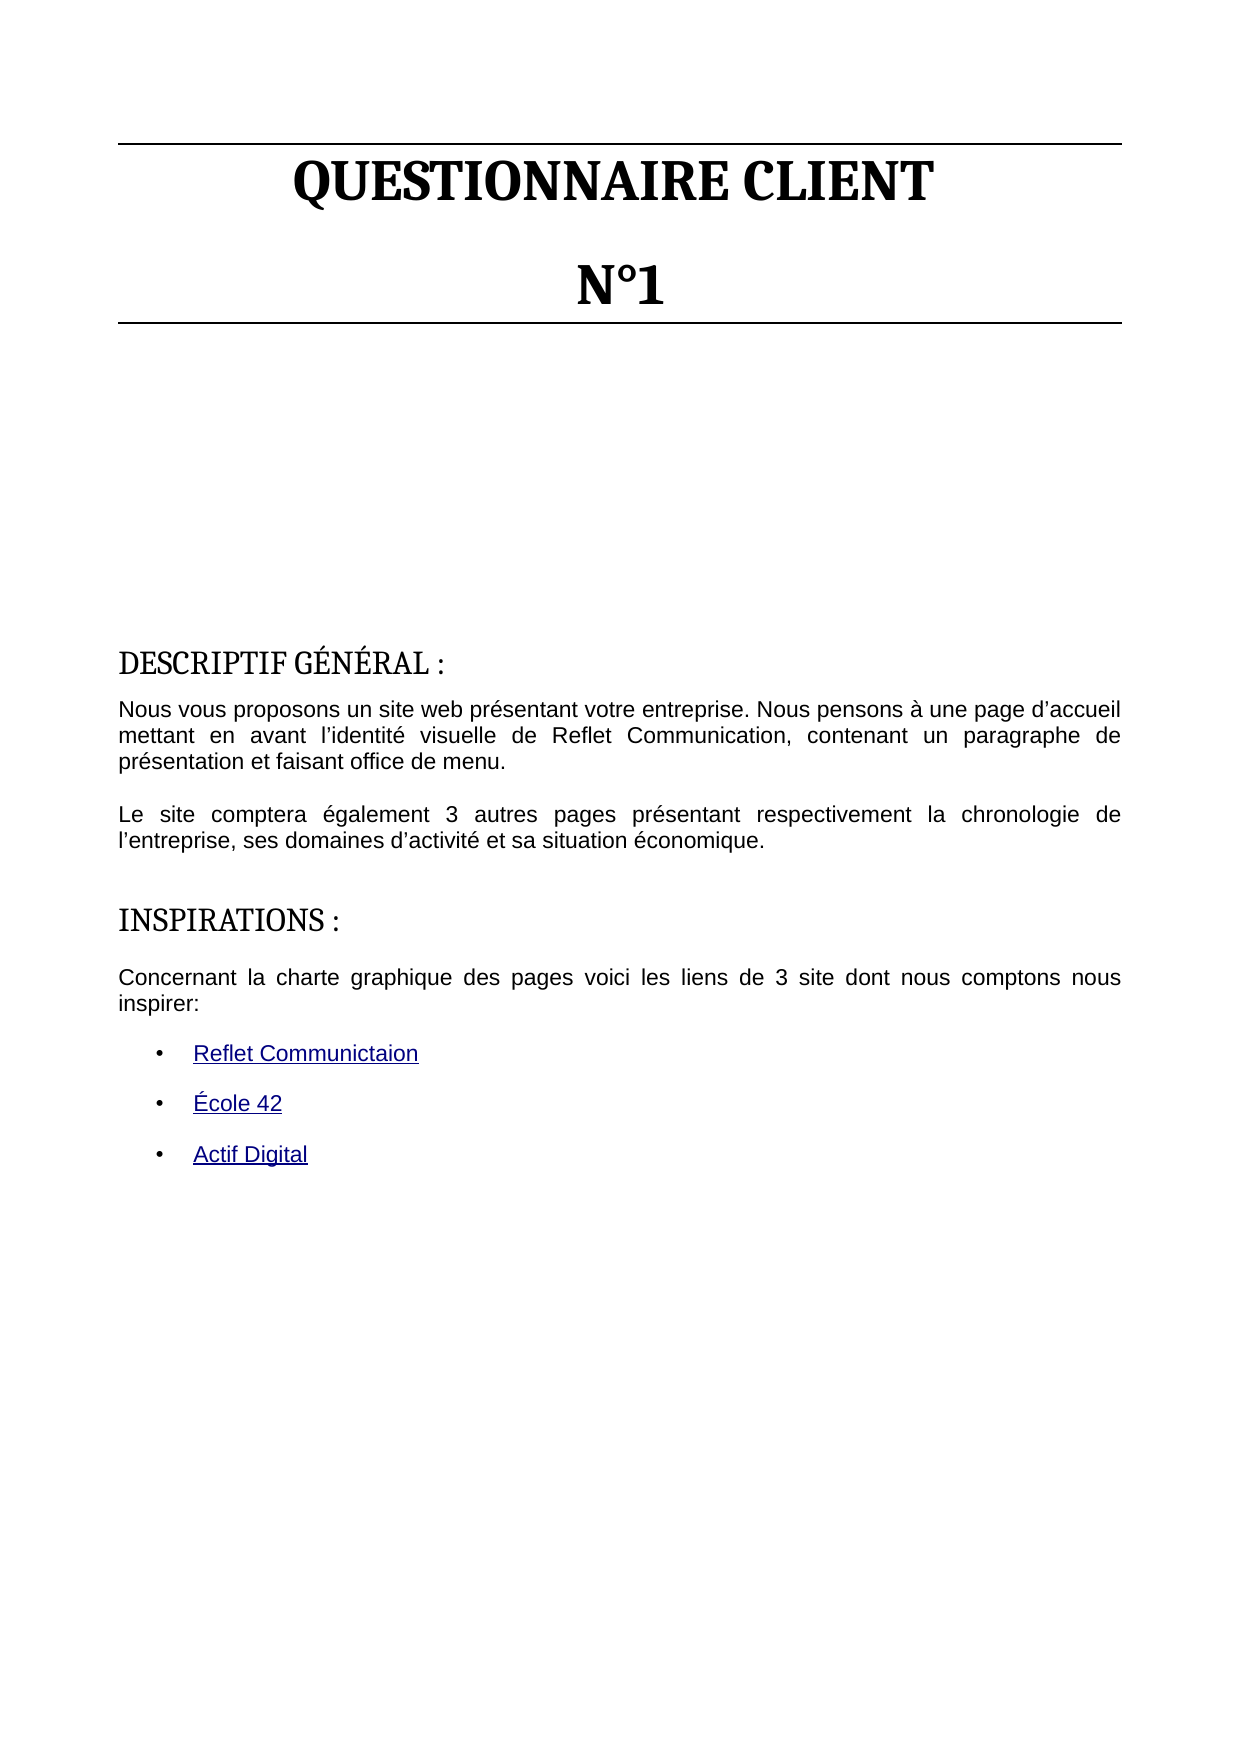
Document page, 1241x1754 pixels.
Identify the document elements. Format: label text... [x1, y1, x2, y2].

list Actif Digital [156, 1141, 1122, 1167]
title Questionnaire Client [118, 145, 1122, 215]
subtitle Inspirations : [118, 901, 1122, 939]
text Le site comptera également 3 autres pages présentant respectivement la chronologie de l’entreprise, ses domaines d’activité et sa situation économique. [118, 801, 1122, 854]
title n°1 [118, 248, 1122, 322]
list École 42 [156, 1090, 1122, 1117]
text Concernant la charte graphique des pages voici les liens de 3 site dont nous comptons nous inspirer: [118, 964, 1122, 1017]
subtitle Descriptif général : [118, 644, 1122, 683]
text Nous vous proposons un site web présentant votre entreprise. Nous pensons à une page d’accueil mettant en avant l’identité visuelle de Reflet Communication, contenant un paragraphe de présentation et faisant office de menu. [118, 696, 1122, 775]
list Reflet Communictaion [156, 1040, 1122, 1067]
